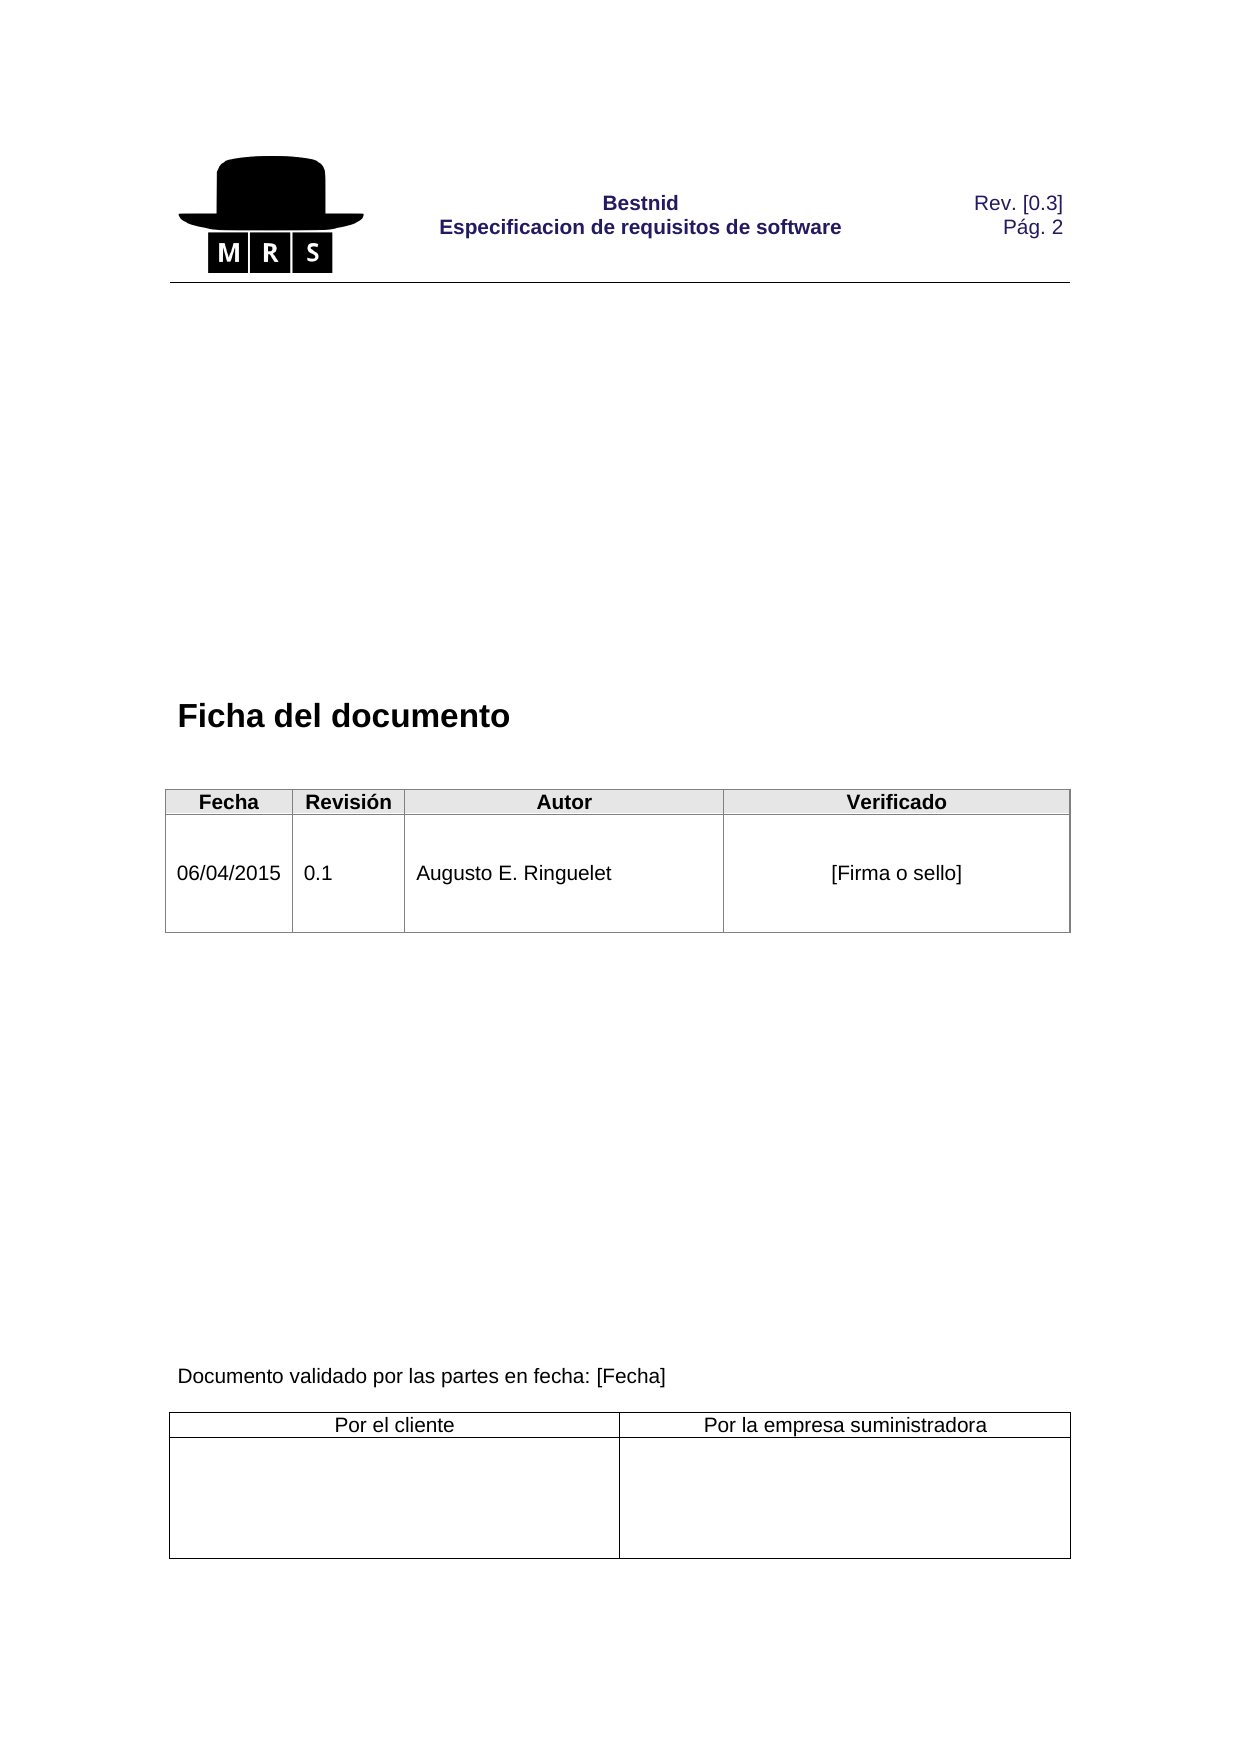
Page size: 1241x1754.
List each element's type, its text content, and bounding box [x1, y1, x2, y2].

table_header Fecha [166, 790, 292, 813]
table_header Autor [405, 790, 723, 813]
text Ficha del documento [177, 696, 1063, 734]
table_cell [620, 1438, 1070, 1558]
table_header Por el cliente [170, 1413, 619, 1437]
table_cell Augusto E. Ringuelet [405, 815, 723, 932]
table_header Verificado [724, 790, 1069, 813]
picture [178, 156, 364, 273]
text Documento validado por las partes en fecha: [Fecha] [177, 1364, 1063, 1388]
table_header Revisión [293, 790, 404, 813]
table_cell 06/04/2015 [166, 815, 292, 932]
table_cell [170, 1438, 619, 1558]
table_cell 0.1 [293, 815, 404, 932]
table_cell [Firma o sello] [724, 815, 1069, 932]
table_header Por la empresa suministradora [620, 1413, 1070, 1437]
